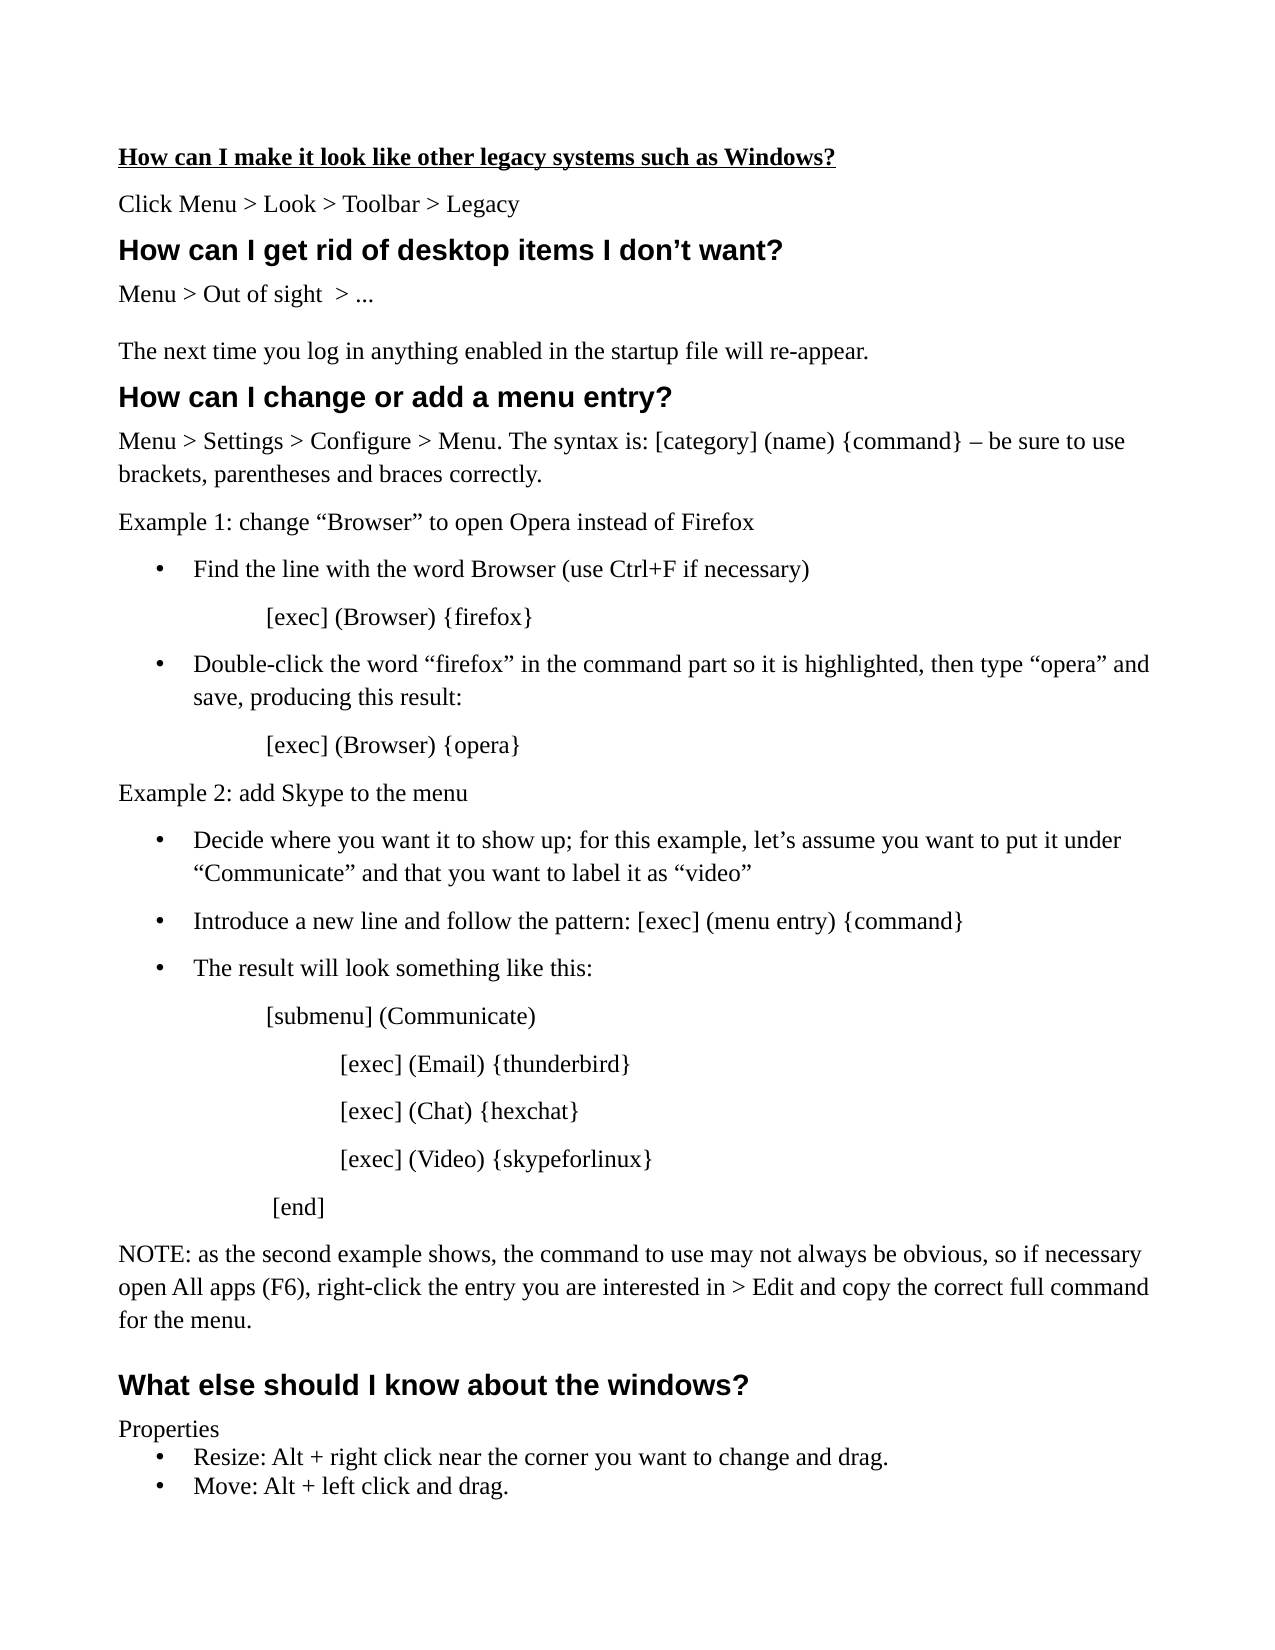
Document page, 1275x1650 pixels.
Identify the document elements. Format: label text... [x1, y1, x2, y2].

text Menu > Settings > Configure > Menu. The syntax is: [category] (name) {command} – be sure to use brackets, parentheses and braces correctly. [118, 426, 1157, 488]
text Click Menu > Look > Toolbar > Legacy [118, 189, 1157, 218]
list Resize: Alt + right click near the corner you want to change and drag. [156, 1442, 1157, 1471]
text [exec] (Video) {skypeforlinux} [118, 1144, 1157, 1173]
text [exec] (Browser) {opera} [118, 730, 1157, 759]
text Menu > Out of sight > ... [118, 279, 1157, 308]
list Introduce a new line and follow the pattern: [exec] (menu entry) {command} [156, 906, 1157, 935]
text [exec] (Email) {thunderbird} [118, 1049, 1157, 1077]
list Move: Alt + left click and drag. [156, 1471, 1157, 1500]
text Properties [118, 1414, 1157, 1442]
text NOTE: as the second example shows, the command to use may not always be obvious, so if necessary open All apps (F6), right-click the entry you are interested in > Edit and copy the correct full command for the menu. [118, 1239, 1157, 1334]
text The next time you log in anything enabled in the startup file will re-appear. [118, 336, 1157, 365]
list Decide where you want it to show up; for this example, let’s assume you want to put it under “Communicate” and that you want to label it as “video” [156, 825, 1157, 887]
text How can I make it look like other legacy systems such as Windows? [118, 142, 1157, 171]
text [submenu] (Communicate) [118, 1001, 1157, 1030]
list Find the line with the word Browser (use Ctrl+F if necessary) [156, 554, 1157, 583]
text [end] [118, 1192, 1157, 1220]
subtitle What else should I know about the windows? [118, 1367, 1157, 1401]
list The result will look something like this: [156, 953, 1157, 982]
text [exec] (Chat) {hexchat} [118, 1096, 1157, 1125]
subtitle How can I change or add a menu entry? [118, 380, 1157, 413]
list Double-click the word “firefox” in the command part so it is highlighted, then type “opera” and save, producing this result: [156, 649, 1157, 711]
text [exec] (Browser) {firefox} [118, 602, 1157, 631]
subtitle How can I get rid of desktop items I don’t want? [118, 233, 1157, 266]
text Example 2: add Skype to the menu [118, 778, 1157, 806]
text Example 1: change “Browser” to open Opera instead of Firefox [118, 507, 1157, 535]
